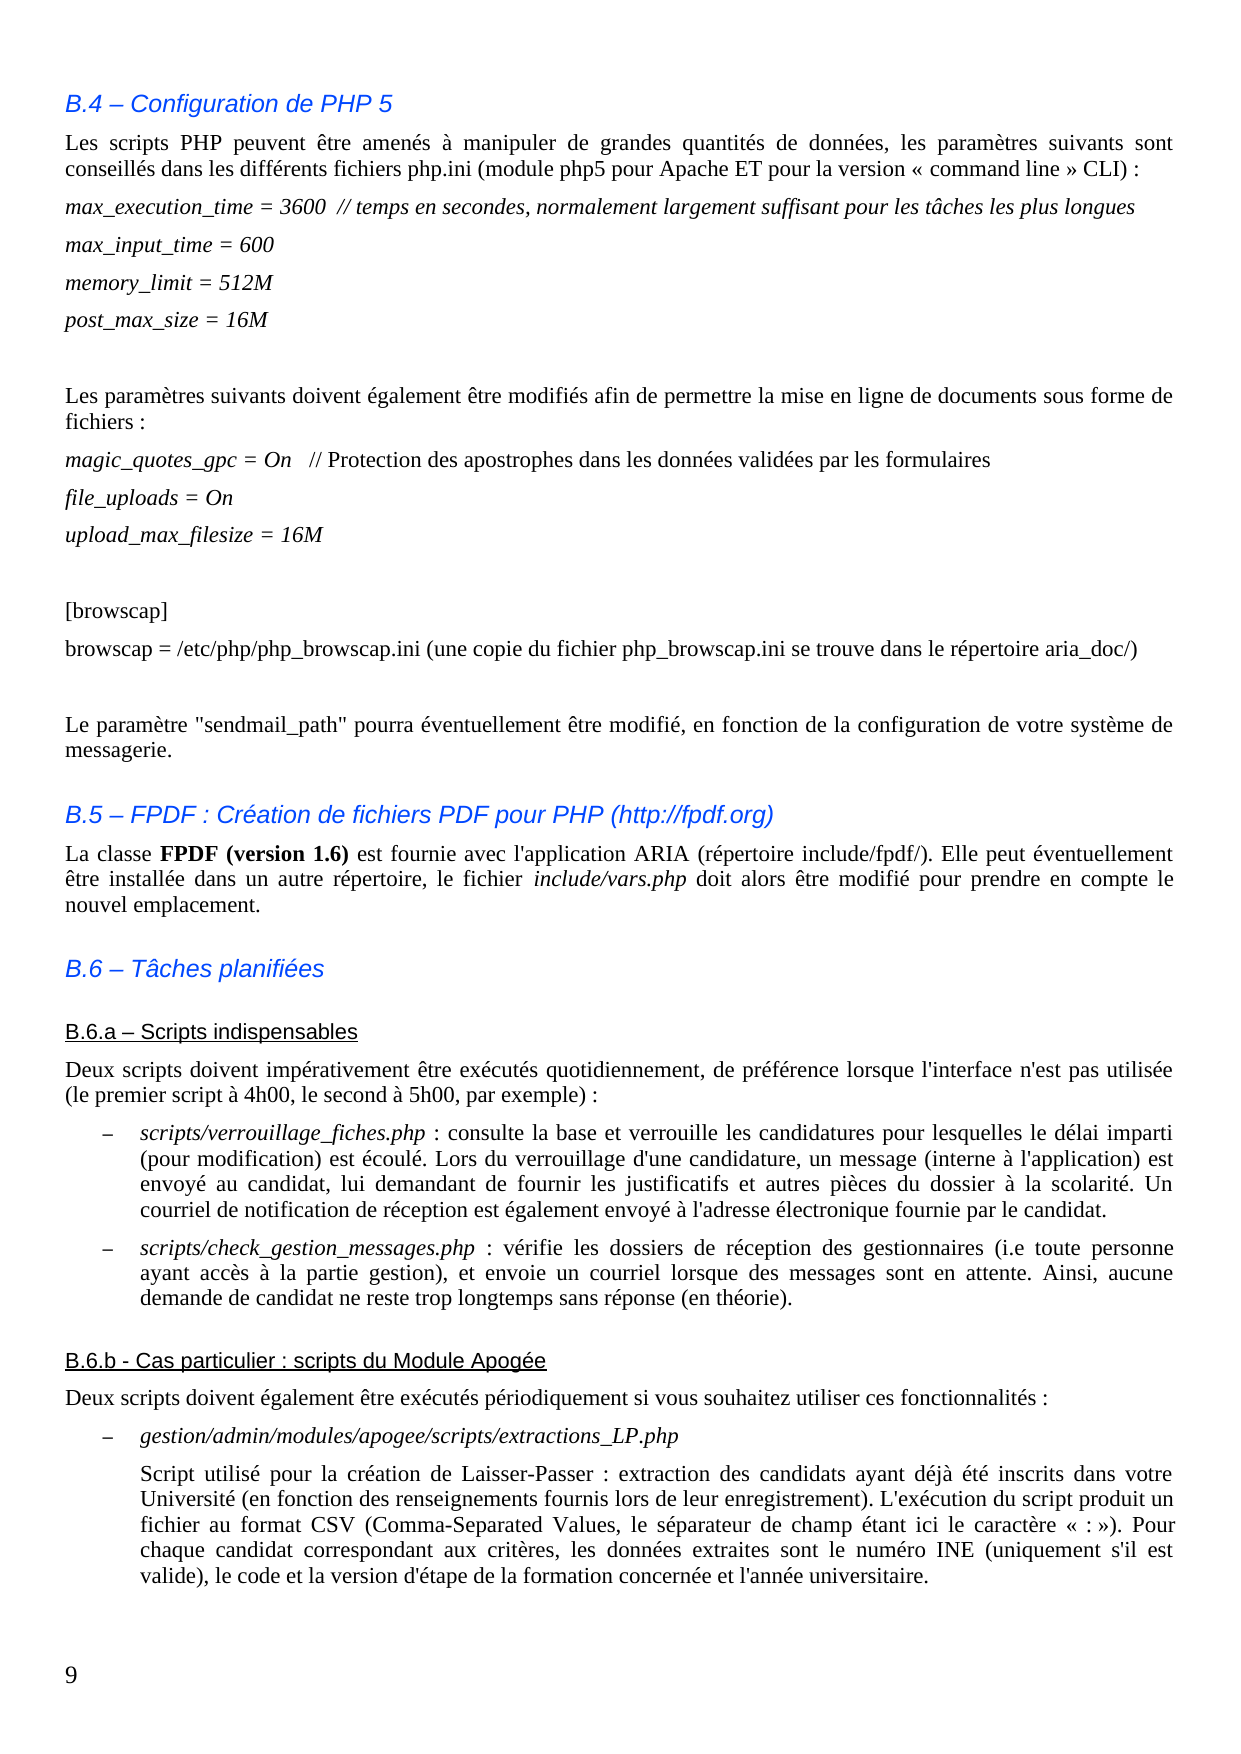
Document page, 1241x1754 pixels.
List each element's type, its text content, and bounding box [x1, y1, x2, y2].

text max_input_time = 600 [65, 232, 1175, 257]
list scripts/check_gestion_messages.php : vérifie les dossiers de réception des gestionnaires (i.e toute personne ayant accès à la partie gestion), et envoie un courriel lorsque des messages sont en attente. Ainsi, aucune demande de candidat ne reste trop longtemps sans réponse (en théorie). [102, 1234, 1175, 1311]
list Script utilisé pour la création de Laisser-Passer : extraction des candidats ayant déjà été inscrits dans votre Université (en fonction des renseignements fournis lors de leur enregistrement). L'exécution du script produit un fichier au format CSV (Comma-Separated Values, le séparateur de champ étant ici le caractère « : »). Pour chaque candidat correspondant aux critères, les données extraites sont le numéro INE (uniquement s'il est valide), le code et la version d'étape de la formation concernée et l'année universitaire. [102, 1461, 1175, 1588]
text file_uploads = On [65, 484, 1175, 510]
text memory_limit = 512M [65, 269, 1175, 295]
text Le paramètre "sendmail_path" pourra éventuellement être modifié, en fonction de la configuration de votre système de messagerie. [65, 712, 1175, 763]
text Deux scripts doivent également être exécutés périodiquement si vous souhaitez utiliser ces fonctionnalités : [65, 1385, 1175, 1411]
text La classe FPDF (version 1.6) est fournie avec l'application ARIA (répertoire include/fpdf/). Elle peut éventuellement être installée dans un autre répertoire, le fichier include/vars.php doit alors être modifié pour prendre en compte le nouvel emplacement. [65, 841, 1175, 917]
text upload_max_filesize = 16M [65, 522, 1175, 548]
subtitle B.6.a – Scripts indispensables [65, 1020, 1175, 1044]
text post_max_size = 16M [65, 307, 1175, 333]
text Les scripts PHP peuvent être amenés à manipuler de grandes quantités de données, les paramètres suivants sont conseillés dans les différents fichiers php.ini (module php5 pour Apache ET pour la version « command line » CLI) : [65, 130, 1175, 181]
subtitle B.6 – Tâches planifiées [65, 954, 1175, 982]
text [browscap] [65, 598, 1175, 624]
text max_execution_time = 3600 // temps en secondes, normalement largement suffisant pour les tâches les plus longues [65, 194, 1175, 219]
list scripts/verrouillage_fiches.php : consulte la base et verrouille les candidatures pour lesquelles le délai imparti (pour modification) est écoulé. Lors du verrouillage d'une candidature, un message (interne à l'application) est envoyé au candidat, lui demandant de fournir les justificatifs et autres pièces du dossier à la scolarité. Un courriel de notification de réception est également envoyé à l'adresse électronique fournie par le candidat. [102, 1120, 1175, 1222]
text magic_quotes_gpc = On // Protection des apostrophes dans les données validées par les formulaires [65, 447, 1175, 472]
subtitle B.6.b - Cas particulier : scripts du Module Apogée [65, 1348, 1175, 1373]
text Deux scripts doivent impérativement être exécutés quotidiennement, de préférence lorsque l'interface n'est pas utilisée (le premier script à 4h00, le second à 5h00, par exemple) : [65, 1057, 1175, 1108]
list gestion/admin/modules/apogee/scripts/extractions_LP.php [102, 1423, 1175, 1448]
text browscap = /etc/php/php_browscap.ini (une copie du fichier php_browscap.ini se trouve dans le répertoire aria_doc/) [65, 636, 1175, 662]
text Les paramètres suivants doivent également être modifiés afin de permettre la mise en ligne de documents sous forme de fichiers : [65, 383, 1175, 434]
subtitle B.5 – FPDF : Création de fichiers PDF pour PHP (http://fpdf.org) [65, 800, 1175, 828]
subtitle B.4 – Configuration de PHP 5 [65, 90, 1175, 118]
